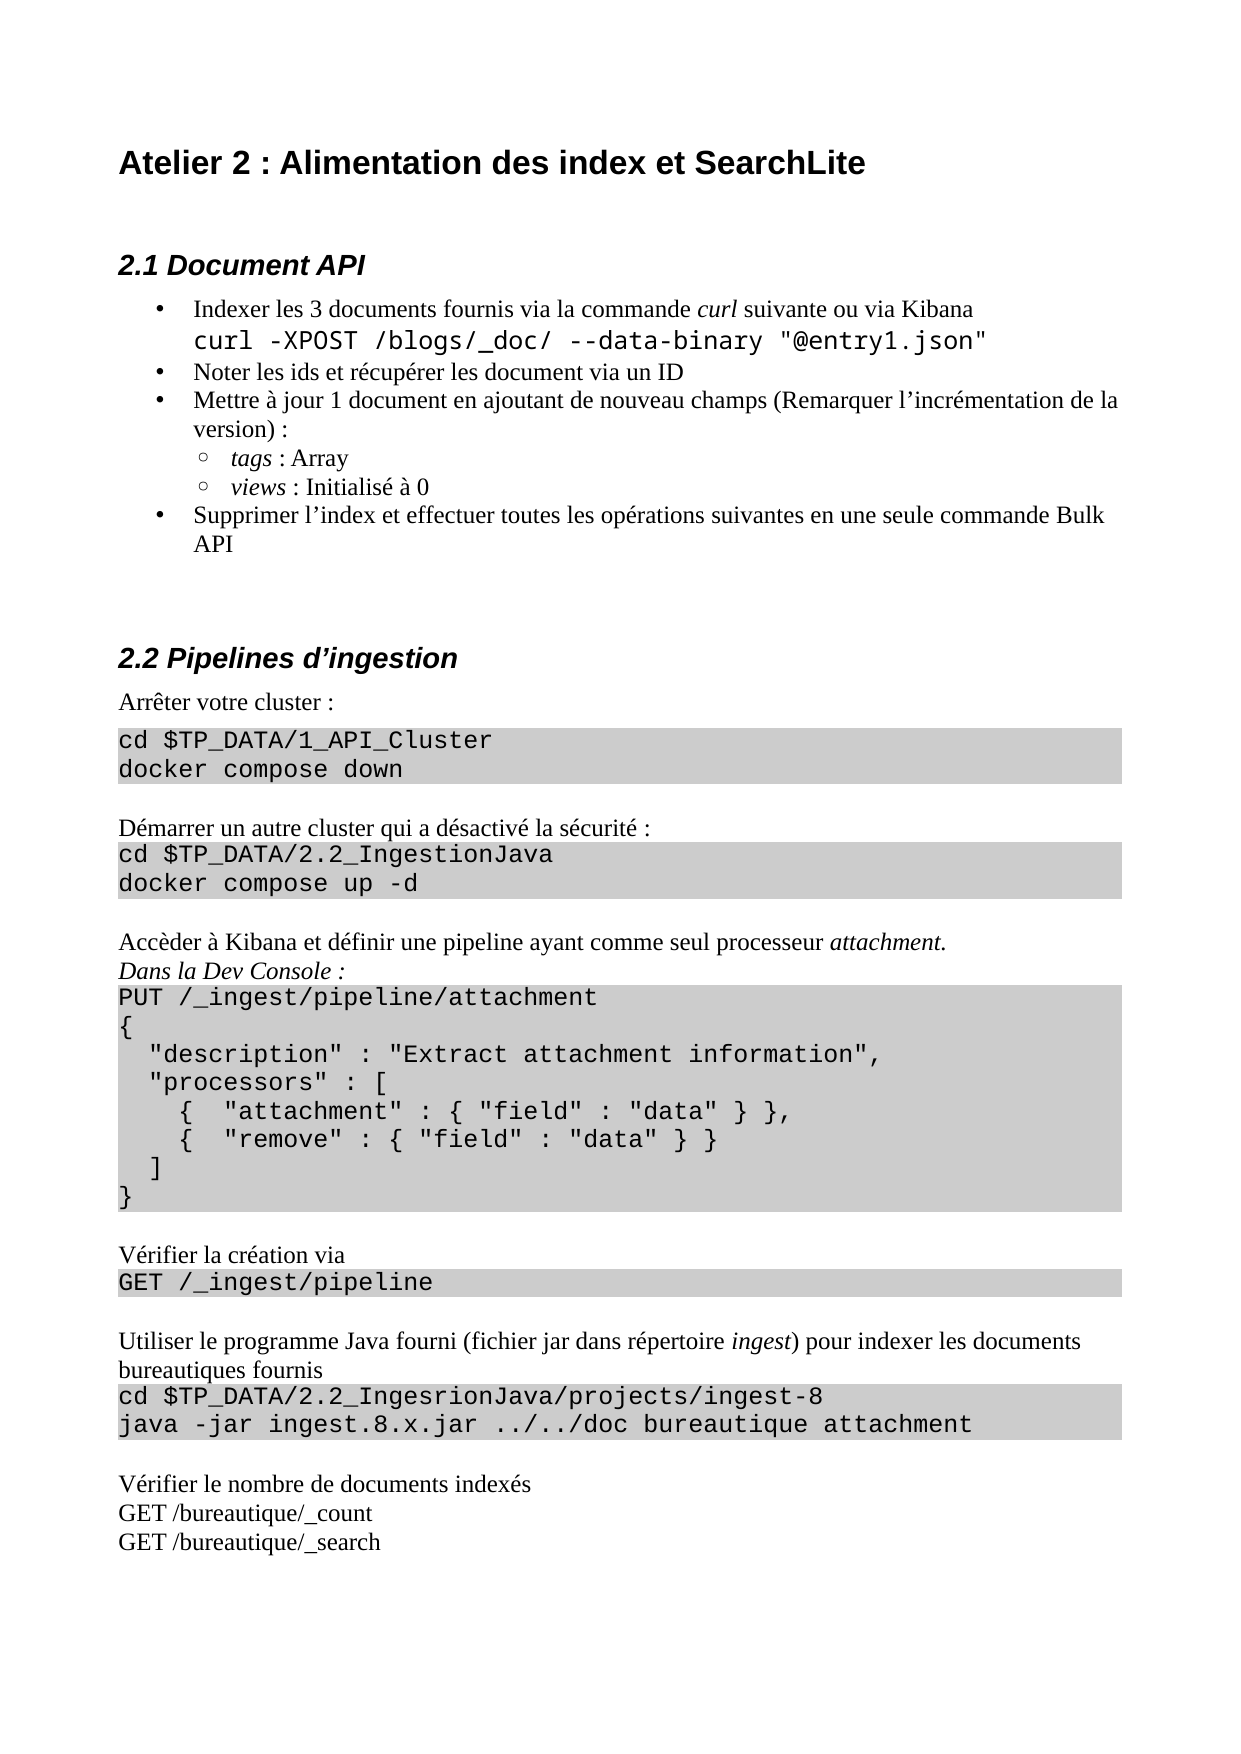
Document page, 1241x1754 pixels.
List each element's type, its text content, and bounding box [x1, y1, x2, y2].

list views : Initialisé à 0 [193, 472, 1122, 501]
text Dans la Dev Console : [118, 956, 1122, 985]
text ] [118, 1155, 1122, 1183]
subtitle 2.1 Document API [118, 248, 1122, 282]
text Arrêter votre cluster : [118, 687, 1122, 715]
text Démarrer un autre cluster qui a désactivé la sécurité : [118, 813, 1122, 842]
list tags : Array [193, 443, 1122, 472]
text "description" : "Extract attachment information", [118, 1042, 1122, 1070]
text Vérifier la création via [118, 1240, 1122, 1269]
text Utiliser le programme Java fourni (fichier jar dans répertoire ingest) pour indexer les documents bureautiques fournis [118, 1326, 1122, 1384]
text { [118, 1013, 1122, 1042]
text "processors" : [ [118, 1070, 1122, 1098]
text { "attachment" : { "field" : "data" } }, [118, 1098, 1122, 1127]
text docker compose up -d [118, 870, 1122, 899]
list curl -XPOST /blogs/_doc/ --data-binary "@entry1.json" [156, 323, 1122, 357]
text GET /bureautique/_search [118, 1527, 1122, 1555]
text cd $TP_DATA/1_API_Cluster [118, 728, 1122, 756]
text cd $TP_DATA/2.2_IngesrionJava/projects/ingest-8 [118, 1384, 1122, 1412]
text Accèder à Kibana et définir une pipeline ayant comme seul processeur attachment. [118, 927, 1122, 956]
text } [118, 1183, 1122, 1212]
text docker compose down [118, 756, 1122, 784]
list Mettre à jour 1 document en ajoutant de nouveau champs (Remarquer l’incrémentation de la version) : [156, 386, 1122, 443]
list Supprimer l’index et effectuer toutes les opérations suivantes en une seule commande Bulk API [156, 501, 1122, 558]
text PUT /_ingest/pipeline/attachment [118, 985, 1122, 1013]
list Indexer les 3 documents fournis via la commande curl suivante ou via Kibana [156, 294, 1122, 323]
text { "remove" : { "field" : "data" } } [118, 1127, 1122, 1155]
subtitle Atelier 2 : Alimentation des index et SearchLite [118, 143, 1122, 182]
text java -jar ingest.8.x.jar ../../doc bureautique attachment [118, 1412, 1122, 1440]
text GET /_ingest/pipeline [118, 1269, 1122, 1297]
subtitle 2.2 Pipelines d’ingestion [118, 641, 1122, 674]
text GET /bureautique/_count [118, 1498, 1122, 1527]
text Vérifier le nombre de documents indexés [118, 1469, 1122, 1498]
text cd $TP_DATA/2.2_IngestionJava [118, 842, 1122, 870]
list Noter les ids et récupérer les document via un ID [156, 357, 1122, 386]
